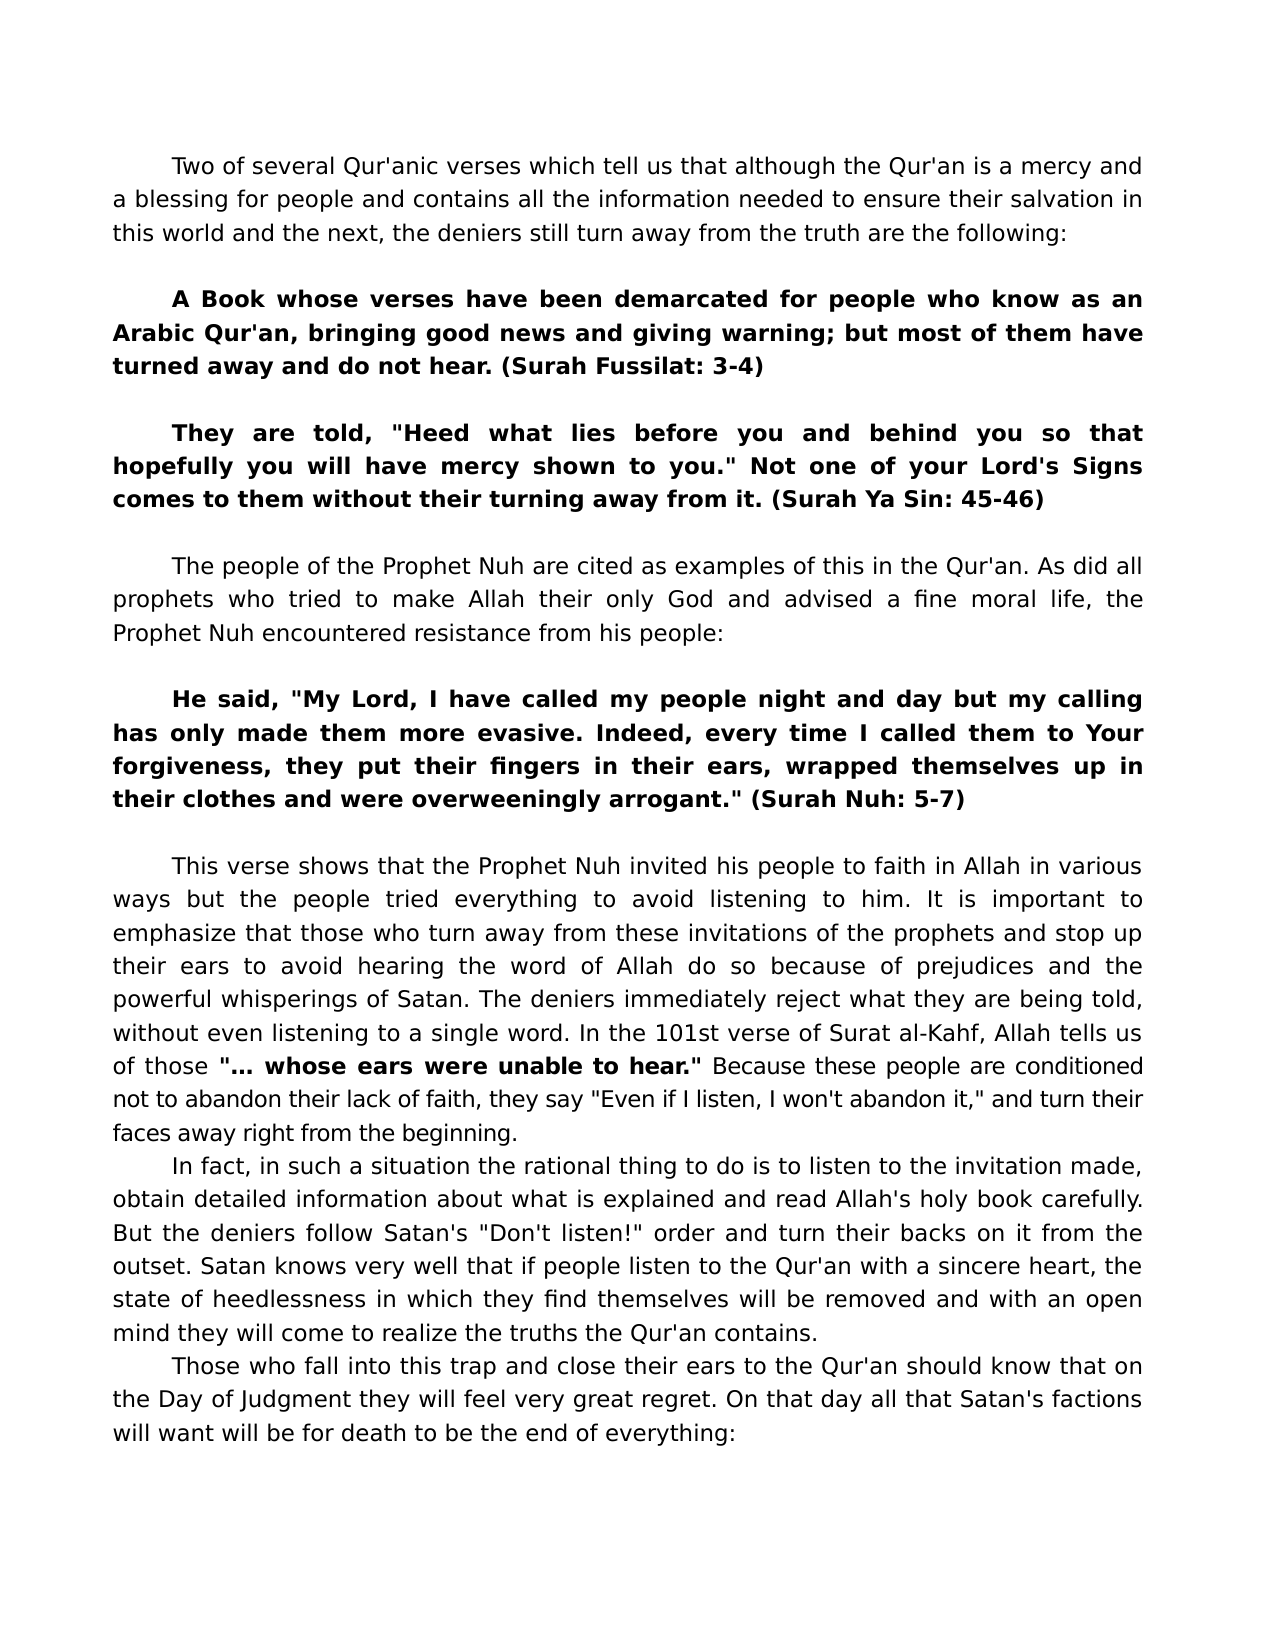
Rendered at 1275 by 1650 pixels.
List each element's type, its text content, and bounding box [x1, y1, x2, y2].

text This verse shows that the Prophet Nuh invited his people to faith in Allah in various ways but the people tried everything to avoid listening to him. It is important to emphasize that those who turn away from these invitations of the prophets and stop up their ears to avoid hearing the word of Allah do so because of prejudices and the powerful whisperings of Satan. The deniers immediately reject what they are being told, without even listening to a single word. In the 101st verse of Surat al-Kahf, Allah tells us of those "… whose ears were unable to hear." Because these people are conditioned not to abandon their lack of faith, they say "Even if I listen, I won't abandon it," and turn their faces away right from the beginning. [112, 848, 1145, 1148]
text The people of the Prophet Nuh are cited as examples of this in the Qur'an. As did all prophets who tried to make Allah their only God and advised a fine moral life, the Prophet Nuh encountered resistance from his people: [112, 548, 1145, 648]
text Those who fall into this trap and close their ears to the Qur'an should know that on the Day of Judgment they will feel very great regret. On that day all that Satan's factions will want will be for death to be the end of everything: [112, 1348, 1145, 1448]
text He said, "My Lord, I have called my people night and day but my calling has only made them more evasive. Indeed, every time I called them to Your forgiveness, they put their fingers in their ears, wrapped themselves up in their clothes and were overweeningly arrogant." (Surah Nuh: 5-7) [112, 681, 1145, 814]
text In fact, in such a situation the rational thing to do is to listen to the invitation made, obtain detailed information about what is explained and read Allah's holy book carefully. But the deniers follow Satan's "Don't listen!" order and turn their backs on it from the outset. Satan knows very well that if people listen to the Qur'an with a sincere heart, the state of heedlessness in which they find themselves will be removed and with an open mind they will come to realize the truths the Qur'an contains. [112, 1148, 1145, 1348]
text A Book whose verses have been demarcated for people who know as an Arabic Qur'an, bringing good news and giving warning; but most of them have turned away and do not hear. (Surah Fussilat: 3-4) [112, 281, 1145, 381]
text Two of several Qur'anic verses which tell us that although the Qur'an is a mercy and a blessing for people and contains all the information needed to ensure their salvation in this world and the next, the deniers still turn away from the truth are the following: [112, 148, 1145, 248]
text They are told, "Heed what lies before you and behind you so that hopefully you will have mercy shown to you." Not one of your Lord's Signs comes to them without their turning away from it. (Surah Ya Sin: 45-46) [112, 414, 1145, 514]
